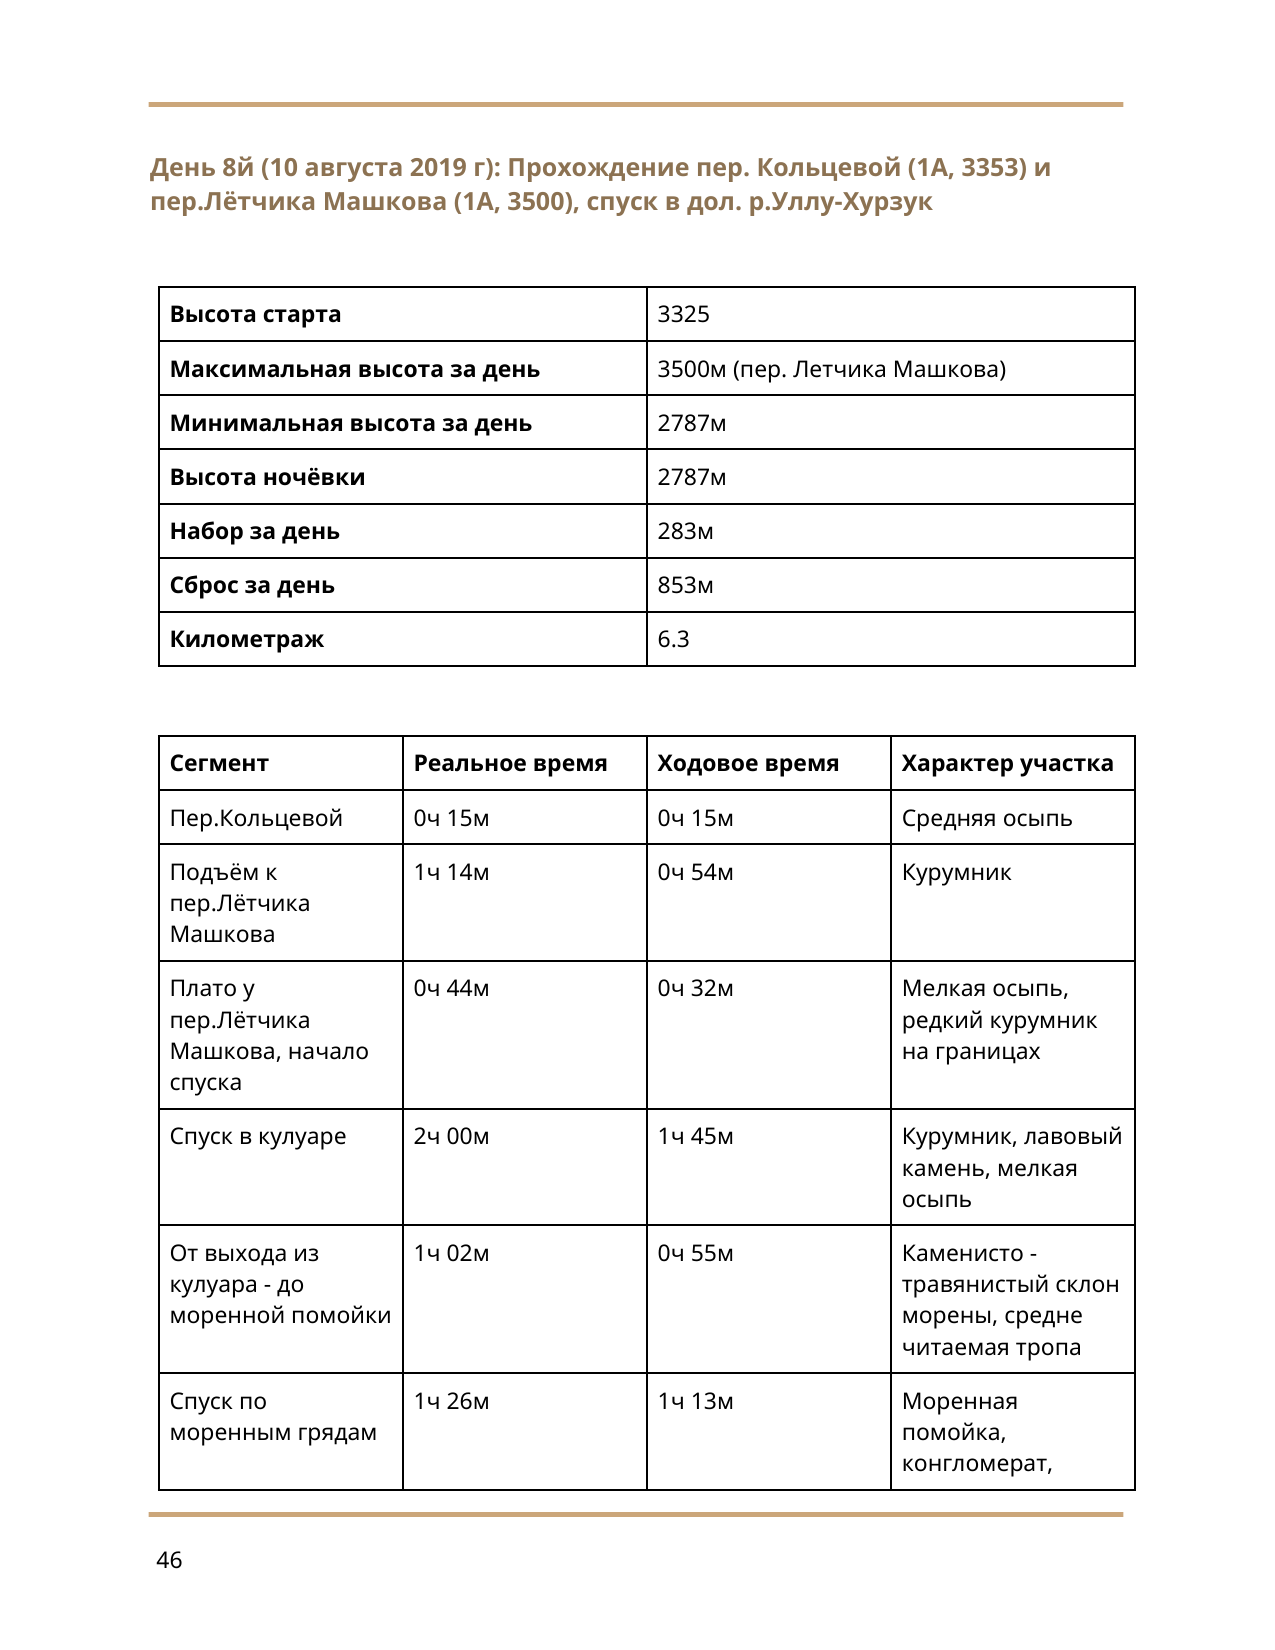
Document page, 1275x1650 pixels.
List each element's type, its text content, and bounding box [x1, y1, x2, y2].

table_cell 0ч 15м [648, 791, 890, 843]
table_cell Набор за день [160, 505, 646, 557]
table_cell 1ч 45м [648, 1110, 890, 1224]
table_cell Спуск по моренным грядам [160, 1374, 402, 1489]
table_cell Каменисто - травянистый склон морены, средне читаемая тропа [892, 1226, 1134, 1372]
table_cell Плато у пер.Лётчика Машкова, начало спуска [160, 962, 402, 1108]
table_cell Пер.Кольцевой [160, 791, 402, 843]
table_header Реальное время [404, 737, 646, 789]
table_cell 0ч 55м [648, 1226, 890, 1372]
table_cell Курумник [892, 845, 1134, 960]
table_cell 0ч 54м [648, 845, 890, 960]
table_cell Средняя осыпь [892, 791, 1134, 843]
table_cell 0ч 32м [648, 962, 890, 1108]
table_cell 3500м (пер. Летчика Машкова) [648, 342, 1134, 394]
table_cell Курумник, лавовый камень, мелкая осыпь [892, 1110, 1134, 1224]
table_header Характер участка [892, 737, 1134, 789]
table_cell 0ч 44м [404, 962, 646, 1108]
table_cell От выхода из кулуара - до моренной помойки [160, 1226, 402, 1372]
table_cell Мелкая осыпь, редкий курумник на границах [892, 962, 1134, 1108]
table_header Ходовое время [648, 737, 890, 789]
table_cell Километраж [160, 613, 646, 665]
picture [148, 102, 1124, 107]
table_cell Максимальная высота за день [160, 342, 646, 394]
table_cell 1ч 14м [404, 845, 646, 960]
table_cell Сброс за день [160, 559, 646, 611]
table_header 3325 [648, 288, 1134, 340]
table_cell Подъём к пер.Лётчика Машкова [160, 845, 402, 960]
table_cell 1ч 13м [648, 1374, 890, 1489]
table_cell 283м [648, 505, 1134, 557]
table_cell Спуск в кулуаре [160, 1110, 402, 1224]
table_cell Моренная помойка, конгломерат, [892, 1374, 1134, 1489]
table_cell 1ч 26м [404, 1374, 646, 1489]
table_cell 2ч 00м [404, 1110, 646, 1224]
table_cell Минимальная высота за день [160, 396, 646, 448]
table_cell 0ч 15м [404, 791, 646, 843]
table_cell Высота ночёвки [160, 450, 646, 502]
table_cell 2787м [648, 450, 1134, 502]
picture [148, 1512, 1124, 1517]
subtitle День 8й (10 августа 2019 г): Прохождение пер. Кольцевой (1А, 3353) и пер.Лётчика Машкова (1А, 3500), спуск в дол. р.Уллу-Хурзук [150, 150, 1125, 218]
table_cell 6.3 [648, 613, 1134, 665]
table_header Сегмент [160, 737, 402, 789]
table_cell 853м [648, 559, 1134, 611]
table_cell 1ч 02м [404, 1226, 646, 1372]
table_header Высота старта [160, 288, 646, 340]
table_cell 2787м [648, 396, 1134, 448]
